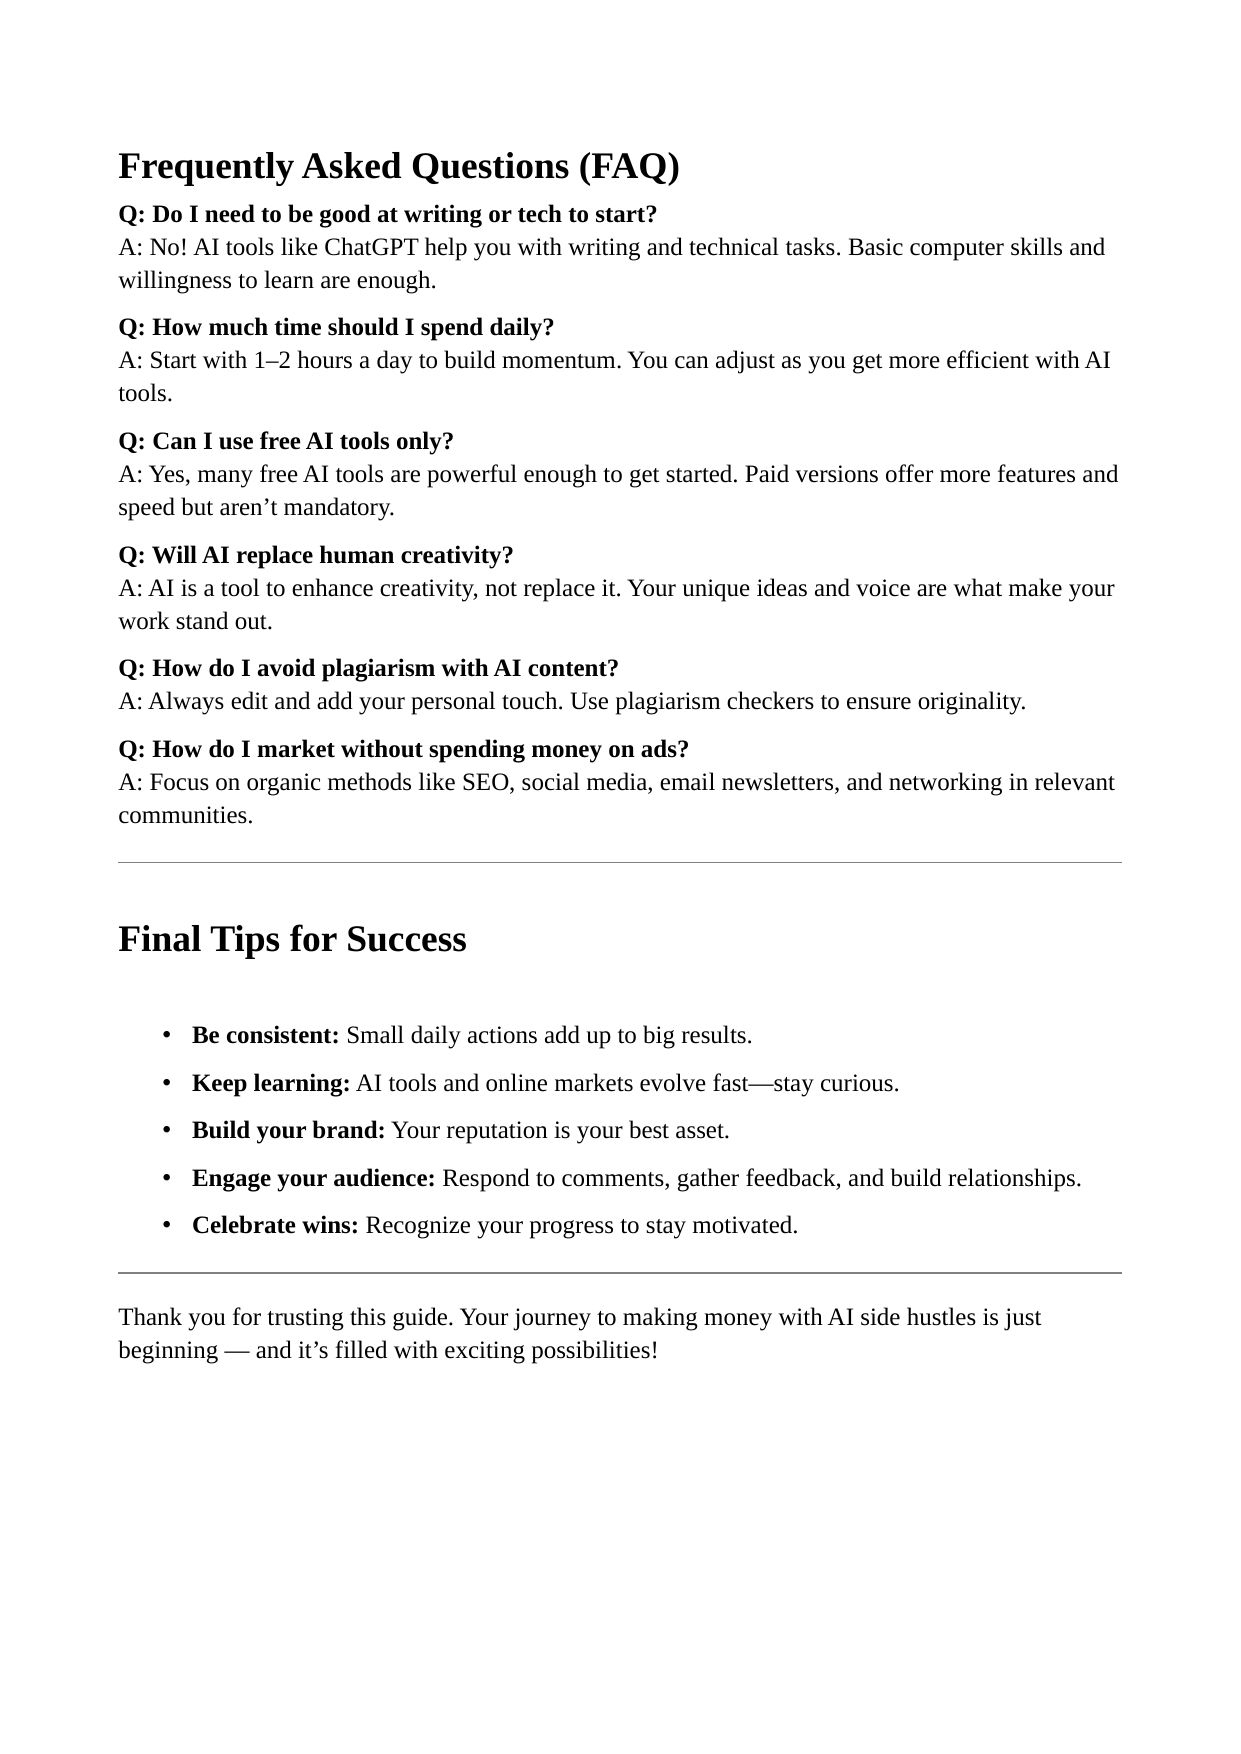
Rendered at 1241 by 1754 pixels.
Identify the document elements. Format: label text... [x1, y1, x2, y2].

list Engage your audience: Respond to comments, gather feedback, and build relationships. [162, 1163, 1122, 1192]
text Q: How do I avoid plagiarism with AI content? A: Always edit and add your personal touch. Use plagiarism checkers to ensure originality. [118, 653, 1122, 715]
text Q: How much time should I spend daily? A: Start with 1–2 hours a day to build momentum. You can adjust as you get more efficient with AI tools. [118, 312, 1122, 407]
text Q: Will AI replace human creativity? A: AI is a tool to enhance creativity, not replace it. Your unique ideas and voice are what make your work stand out. [118, 540, 1122, 634]
list Celebrate wins: Recognize your progress to stay motivated. [162, 1211, 1122, 1239]
subtitle Frequently Asked Questions (FAQ) [118, 143, 1122, 186]
list Be consistent: Small daily actions add up to big results. [162, 1020, 1122, 1049]
text Q: Can I use free AI tools only? A: Yes, many free AI tools are powerful enough to get started. Paid versions offer more features and speed but aren’t mandatory. [118, 426, 1122, 521]
list Build your brand: Your reputation is your best asset. [162, 1115, 1122, 1144]
text Q: Do I need to be good at writing or tech to start? A: No! AI tools like ChatGPT help you with writing and technical tasks. Basic computer skills and willingness to learn are enough. [118, 199, 1122, 293]
list Keep learning: AI tools and online markets evolve fast—stay curious. [162, 1068, 1122, 1096]
text Thank you for trusting this guide. Your journey to making money with AI side hustles is just beginning — and it’s filled with exciting possibilities! [118, 1302, 1122, 1364]
text Q: How do I market without spending money on ads? A: Focus on organic methods like SEO, social media, email newsletters, and networking in relevant communities. [118, 734, 1122, 829]
subtitle Final Tips for Success [118, 917, 1122, 960]
